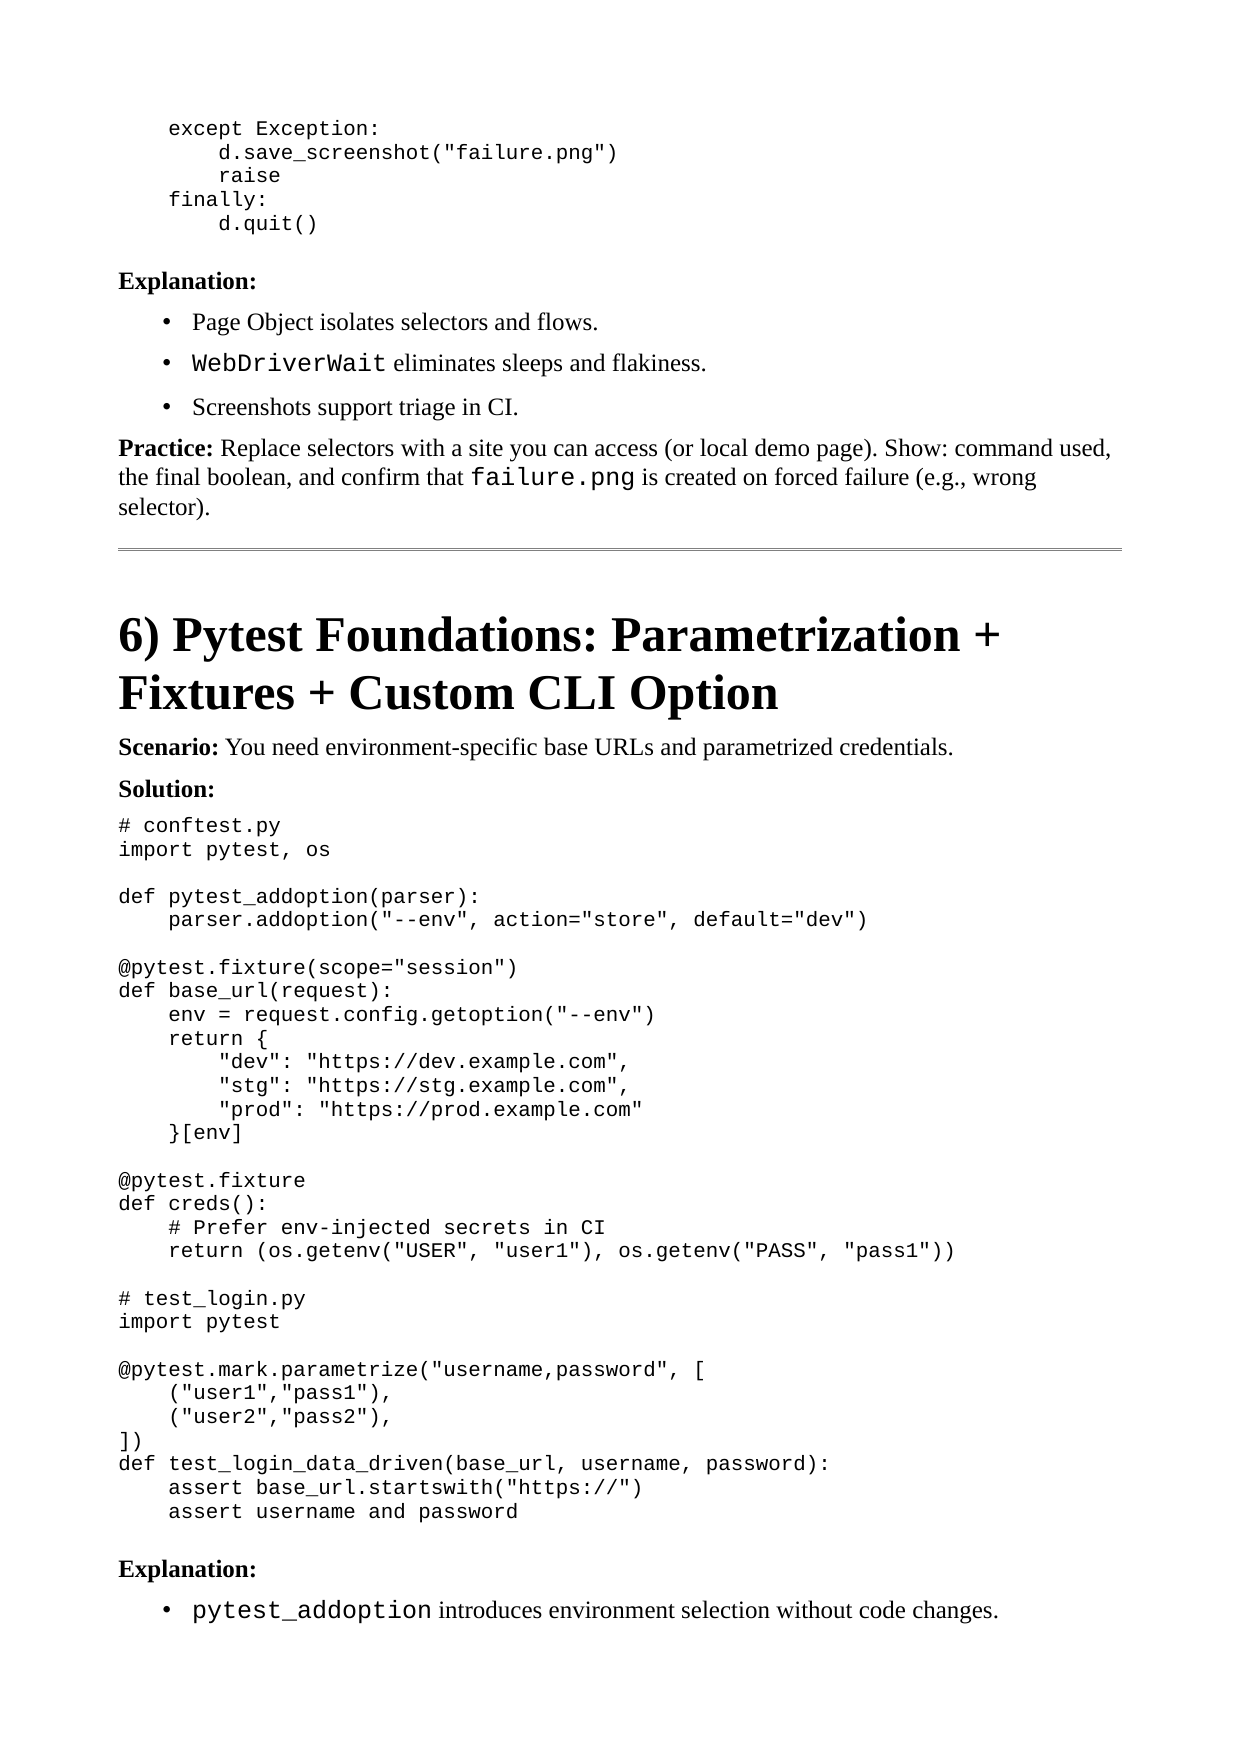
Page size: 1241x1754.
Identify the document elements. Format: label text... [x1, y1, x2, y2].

text import pytest [118, 1311, 1122, 1335]
text assert username and password [118, 1501, 1122, 1524]
text finally: [118, 189, 1122, 213]
text except Exception: [118, 118, 1122, 142]
text # Prefer env-injected secrets in CI [118, 1217, 1122, 1241]
text def base_url(request): [118, 980, 1122, 1004]
text return { [118, 1028, 1122, 1051]
text raise [118, 165, 1122, 189]
list WebDriverWait eliminates sleeps and flakiness. [162, 348, 1122, 379]
text ("user2","pass2"), [118, 1406, 1122, 1430]
text d.quit() [118, 213, 1122, 236]
text def test_login_data_driven(base_url, username, password): [118, 1453, 1122, 1477]
text "prod": "https://prod.example.com" [118, 1099, 1122, 1122]
text import pytest, os [118, 838, 1122, 862]
text ("user1","pass1"), [118, 1382, 1122, 1406]
text def creds(): [118, 1193, 1122, 1217]
text "dev": "https://dev.example.com", [118, 1051, 1122, 1075]
text Practice: Replace selectors with a site you can access (or local demo page). Show: command used, the final boolean, and confirm that failure.png is created on forced failure (e.g., wrong selector). [118, 433, 1122, 521]
text Explanation: [118, 266, 1122, 294]
text "stg": "https://stg.example.com", [118, 1075, 1122, 1099]
text }[env] [118, 1122, 1122, 1146]
text assert base_url.startswith("https://") [118, 1477, 1122, 1501]
text ]) [118, 1430, 1122, 1453]
text Scenario: You need environment-specific base URLs and parametrized credentials. [118, 732, 1122, 761]
text env = request.config.getoption("--env") [118, 1004, 1122, 1028]
text d.save_screenshot("failure.png") [118, 142, 1122, 165]
text return (os.getenv("USER", "user1"), os.getenv("PASS", "pass1")) [118, 1241, 1122, 1264]
text def pytest_addoption(parser): [118, 886, 1122, 909]
text # test_login.py [118, 1288, 1122, 1311]
text # conftest.py [118, 815, 1122, 838]
text Solution: [118, 774, 1122, 802]
list pytest_addoption introduces environment selection without code changes. [162, 1595, 1122, 1626]
list Page Object isolates selectors and flows. [162, 307, 1122, 336]
list Screenshots support triage in CI. [162, 392, 1122, 420]
text parser.addoption("--env", action="store", default="dev") [118, 909, 1122, 933]
text @pytest.mark.parametrize("username,password", [ [118, 1359, 1122, 1382]
subtitle 6) Pytest Foundations: Parametrization + Fixtures + Custom CLI Option [118, 605, 1122, 720]
text @pytest.fixture(scope="session") [118, 957, 1122, 980]
text @pytest.fixture [118, 1169, 1122, 1193]
text Explanation: [118, 1554, 1122, 1582]
